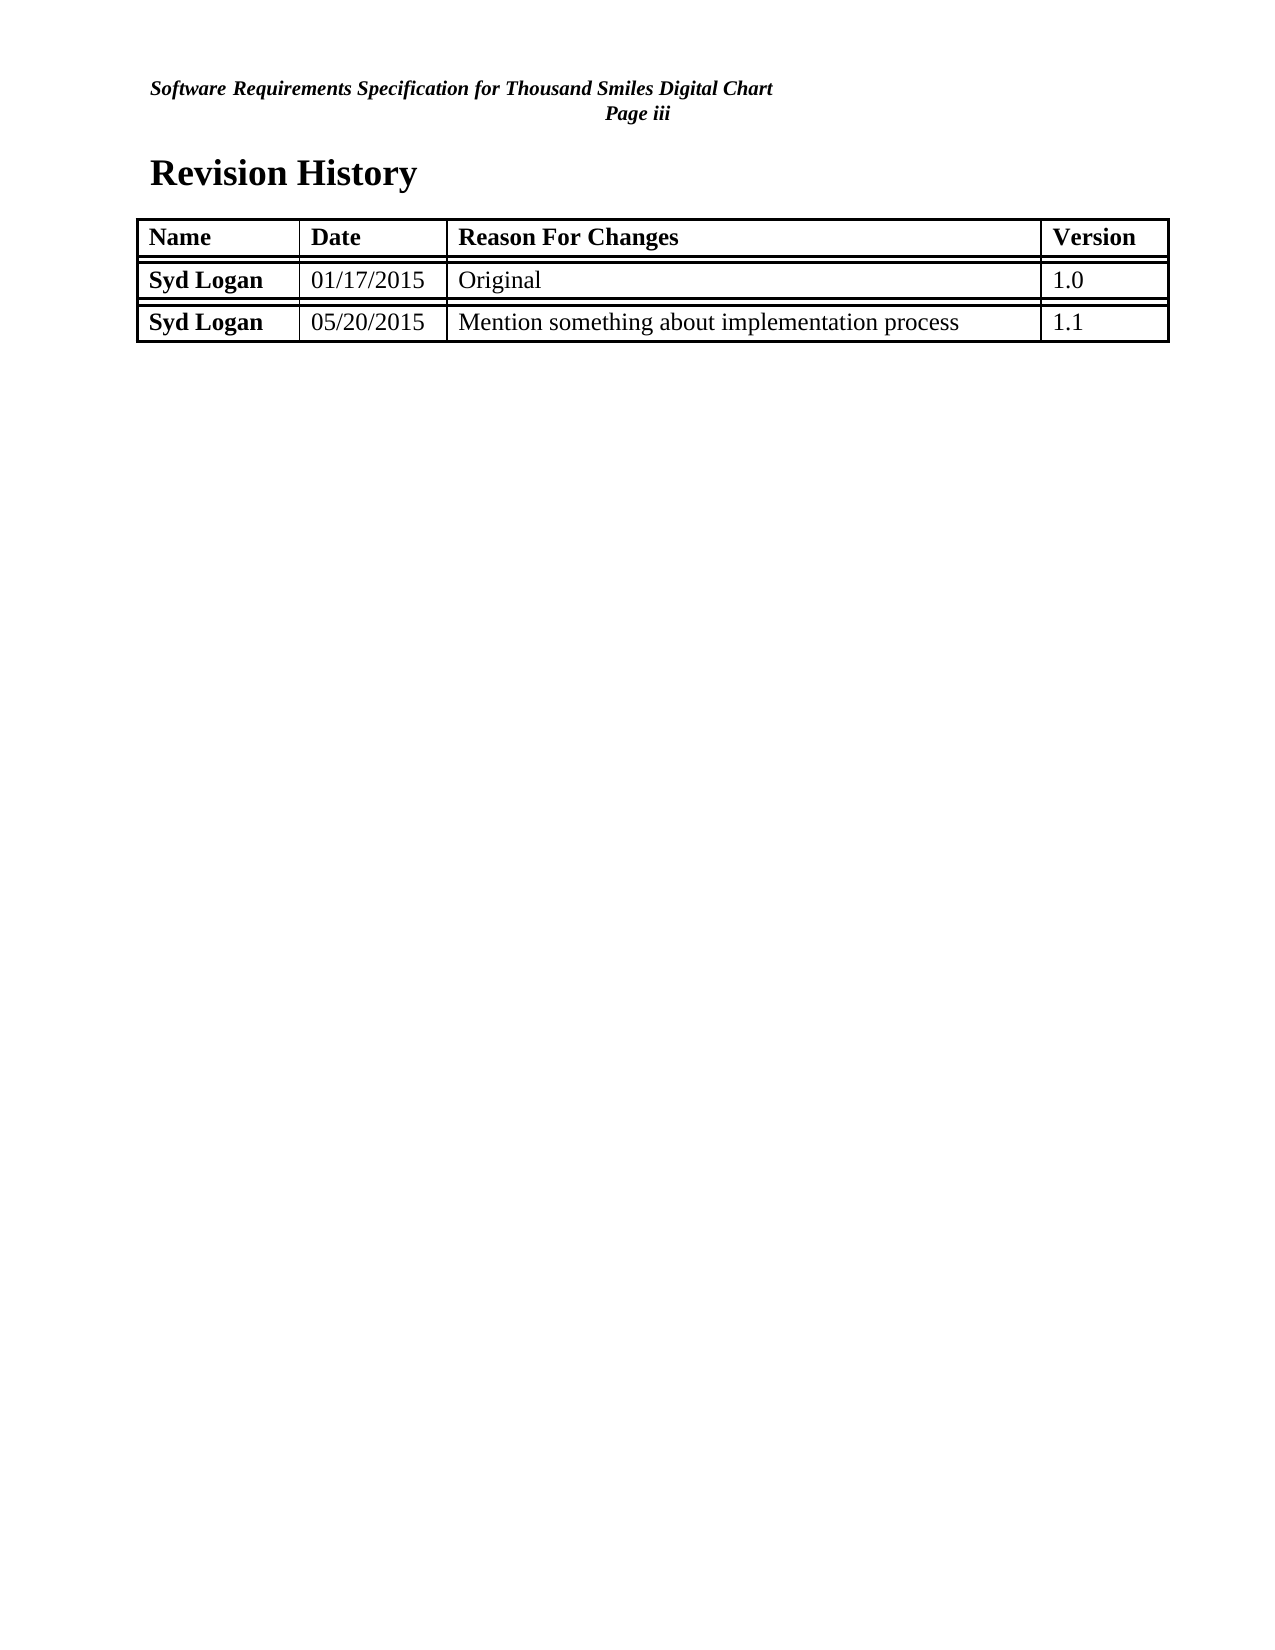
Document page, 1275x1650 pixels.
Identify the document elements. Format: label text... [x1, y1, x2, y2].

table_cell Syd Logan [139, 307, 299, 340]
table_cell 1.0 [1042, 264, 1167, 297]
table_cell 05/20/2015 [300, 307, 446, 340]
table_header Date [300, 221, 446, 254]
table_cell Original [448, 264, 1040, 297]
text Revision History [150, 150, 1125, 193]
table_header Name [139, 221, 299, 254]
table_cell [1042, 300, 1167, 304]
table_cell [448, 300, 1040, 304]
table_header Reason For Changes [448, 221, 1040, 254]
table_cell 01/17/2015 [300, 264, 446, 297]
table_cell Mention something about implementation process [448, 307, 1040, 340]
table_header Version [1042, 221, 1167, 254]
table_cell 1.1 [1042, 307, 1167, 340]
table_cell [300, 300, 446, 304]
table_cell Syd Logan [139, 264, 299, 297]
table_cell [139, 300, 299, 304]
